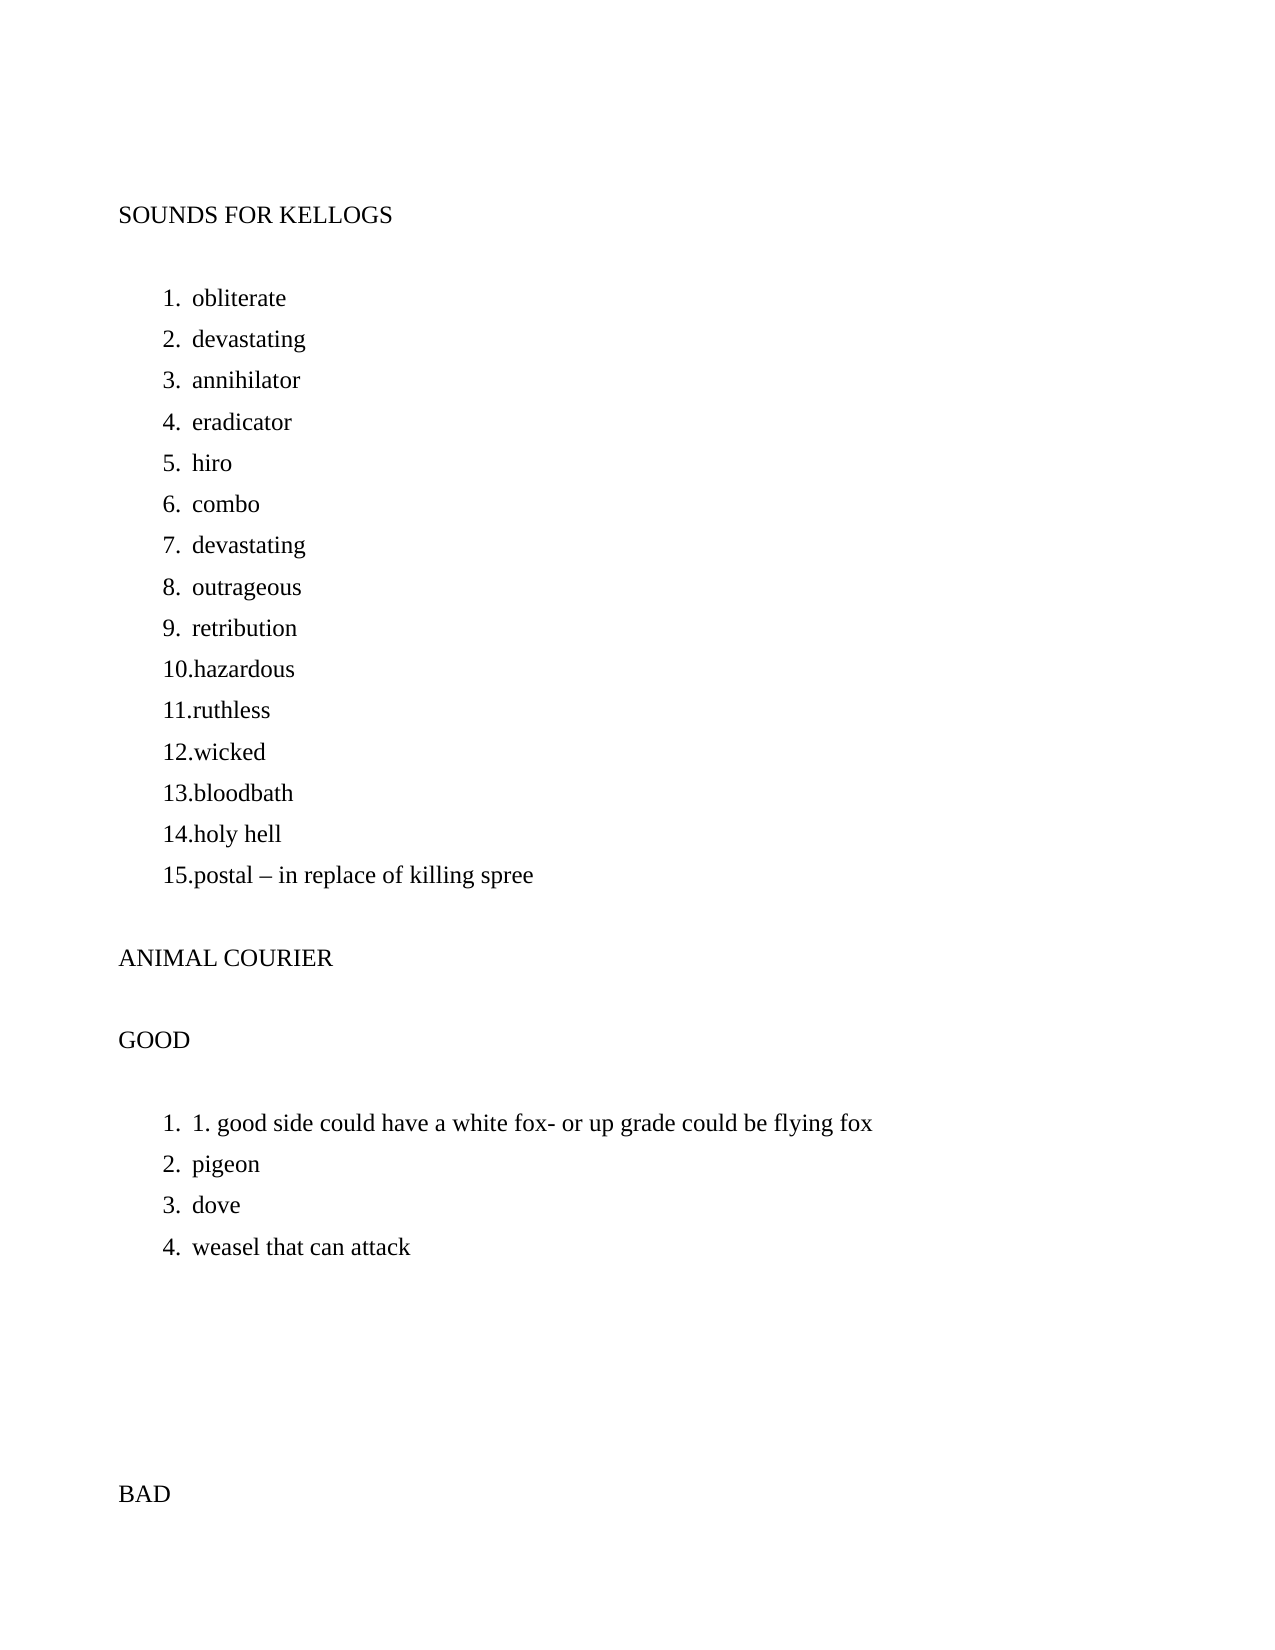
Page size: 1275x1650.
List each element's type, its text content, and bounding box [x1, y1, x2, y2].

list holy hell [162, 819, 1157, 848]
text SOUNDS FOR KELLOGS [118, 201, 1157, 229]
list annihilator [162, 366, 1157, 394]
list 1. good side could have a white fox- or up grade could be flying fox [162, 1108, 1157, 1137]
list devastating [162, 531, 1157, 559]
list hazardous [162, 654, 1157, 683]
list bloodbath [162, 778, 1157, 807]
text ANIMAL COURIER [118, 943, 1157, 972]
list pigeon [162, 1149, 1157, 1178]
list eradicator [162, 407, 1157, 436]
list obliterate [162, 283, 1157, 312]
list hiro [162, 448, 1157, 477]
list dove [162, 1191, 1157, 1219]
list devastating [162, 324, 1157, 353]
list retribution [162, 613, 1157, 642]
text GOOD [118, 1026, 1157, 1054]
list outrageous [162, 572, 1157, 601]
list combo [162, 489, 1157, 518]
list postal – in replace of killing spree [162, 861, 1157, 889]
list ruthless [162, 696, 1157, 724]
text BAD [118, 1479, 1157, 1508]
list wicked [162, 737, 1157, 766]
list weasel that can attack [162, 1232, 1157, 1261]
